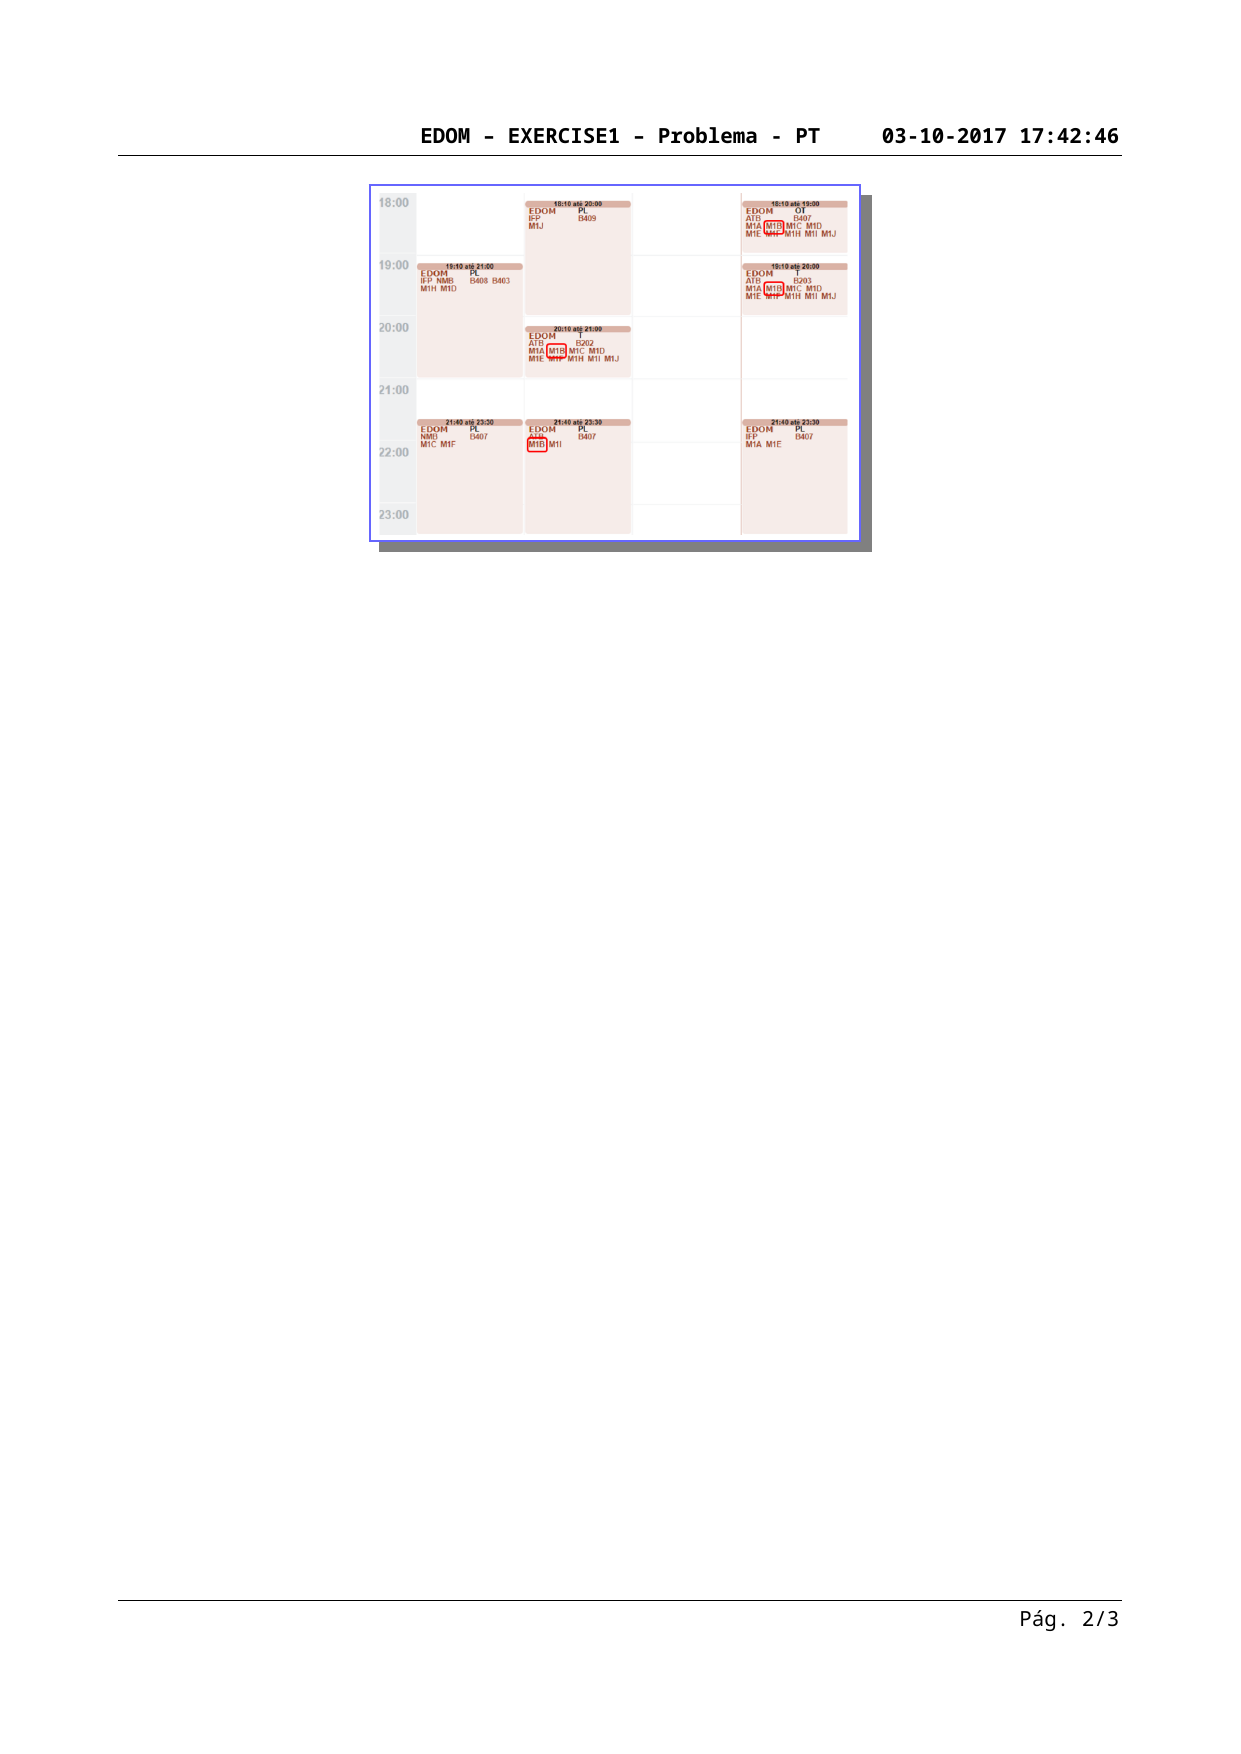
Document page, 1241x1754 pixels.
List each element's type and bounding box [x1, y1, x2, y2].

picture [371, 186, 859, 540]
